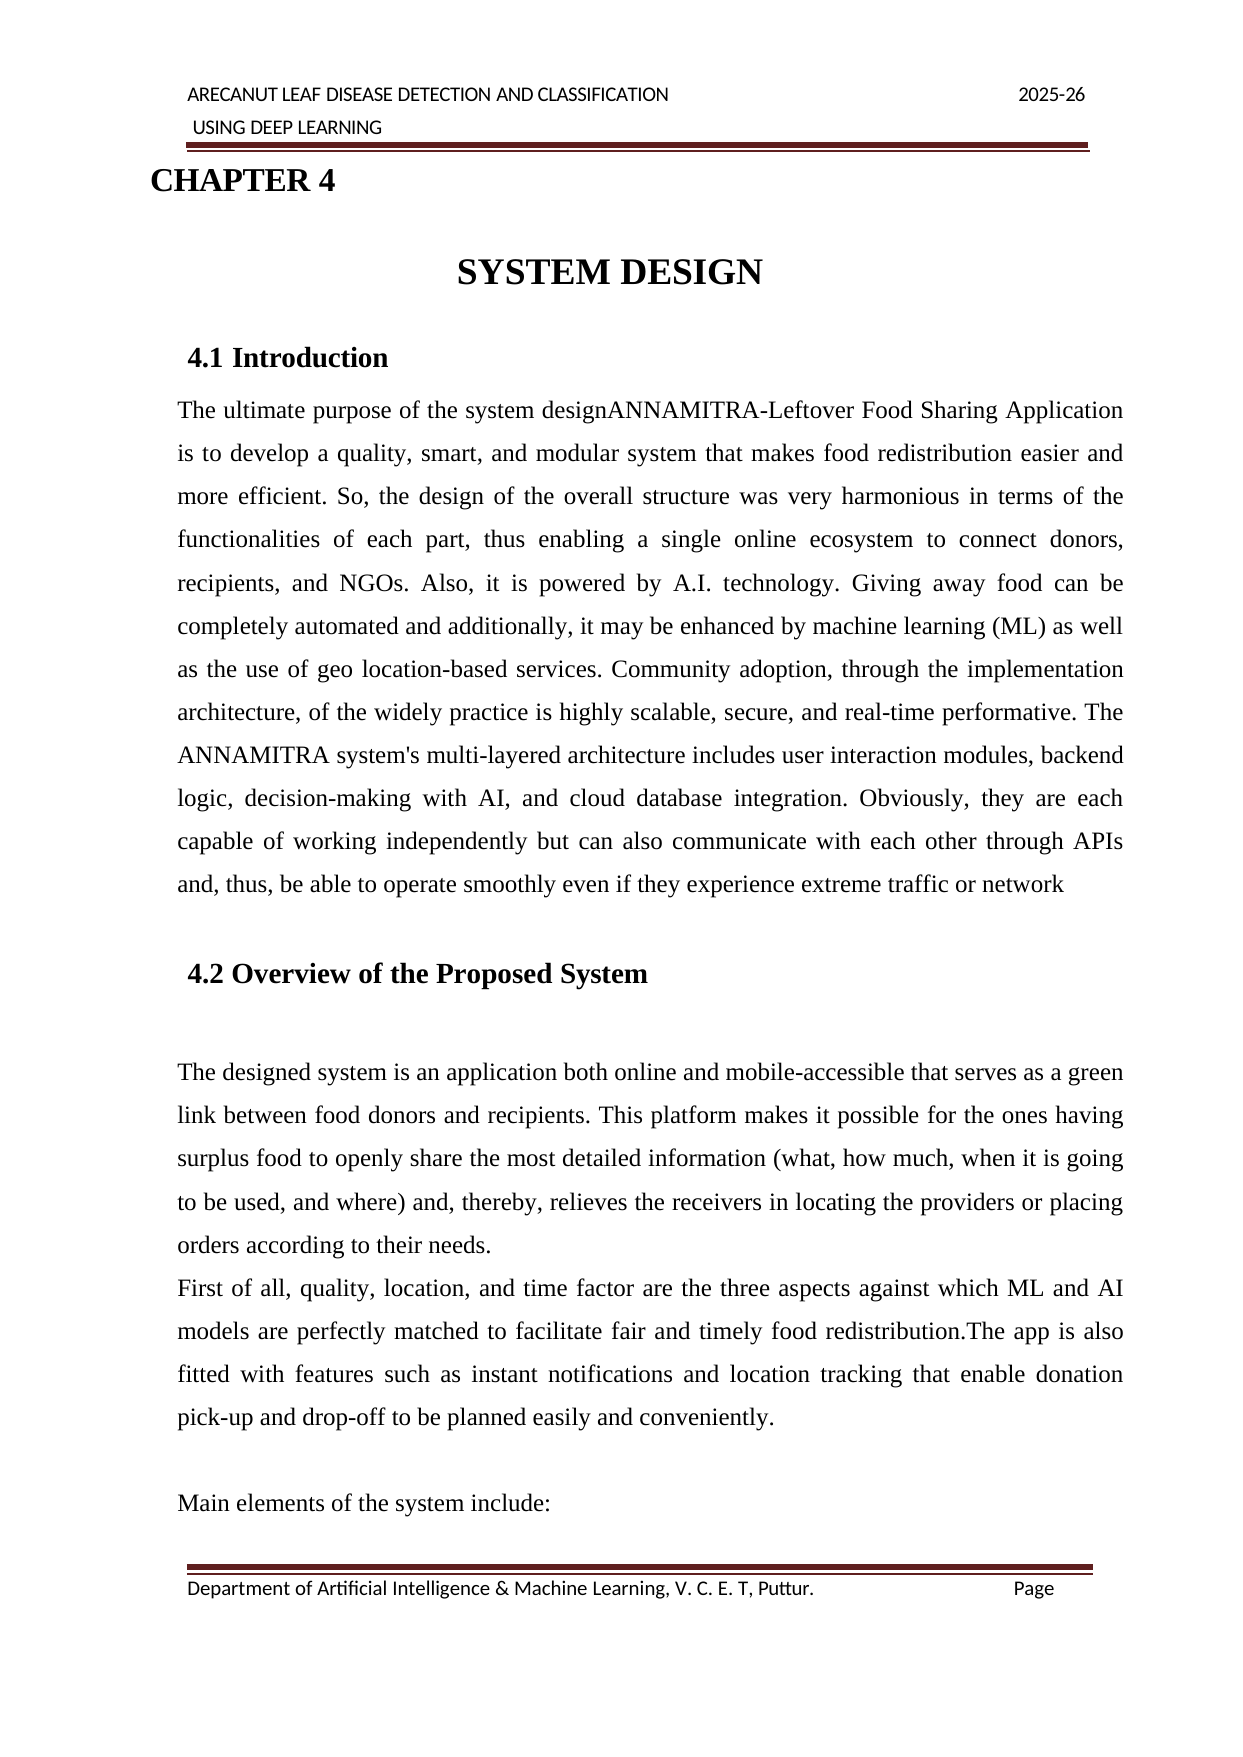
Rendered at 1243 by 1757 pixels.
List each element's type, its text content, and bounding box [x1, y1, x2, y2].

text CHAPTER 4 [150, 160, 393, 198]
subtitle SYSTEM DESIGN [457, 249, 1125, 292]
text First of all, quality, location, and time factor are the three aspects against which ML and AI models are perfectly matched to facilitate fair and timely food redistribution.The app is also fitted with features such as instant notifications and location tracking that enable donation pick-up and drop-off to be planned easily and conveniently. [177, 1273, 1125, 1431]
text Main elements of the system include: [177, 1488, 1125, 1517]
subtitle Overview of the Proposed System [187, 956, 1125, 990]
text The ultimate purpose of the system designANNAMITRA-Leftover Food Sharing Application is to develop a quality, smart, and modular system that makes food redistribution easier and more efficient. So, the design of the overall structure was very harmonious in terms of the functionalities of each part, thus enabling a single online ecosystem to connect donors, recipients, and NGOs. Also, it is powered by A.I. technology. Giving away food can be completely automated and additionally, it may be enhanced by machine learning (ML) as well as the use of geo location-based services. Community adoption, through the implementation architecture, of the widely practice is highly scalable, secure, and real-time performative. The ANNAMITRA system's multi-layered architecture includes user interaction modules, backend logic, decision-making with AI, and cloud database integration. Obviously, they are each capable of working independently but can also communicate with each other through APIs and, thus, be able to operate smoothly even if they experience extreme traffic or network [177, 395, 1125, 898]
text The designed system is an application both online and mobile-accessible that serves as a green link between food donors and recipients. This platform makes it possible for the ones having surplus food to openly share the most detailed information (what, how much, when it is going to be used, and where) and, thereby, relieves the receivers in locating the providers or placing orders according to their needs. [177, 1057, 1125, 1258]
subtitle Introduction [187, 340, 393, 373]
